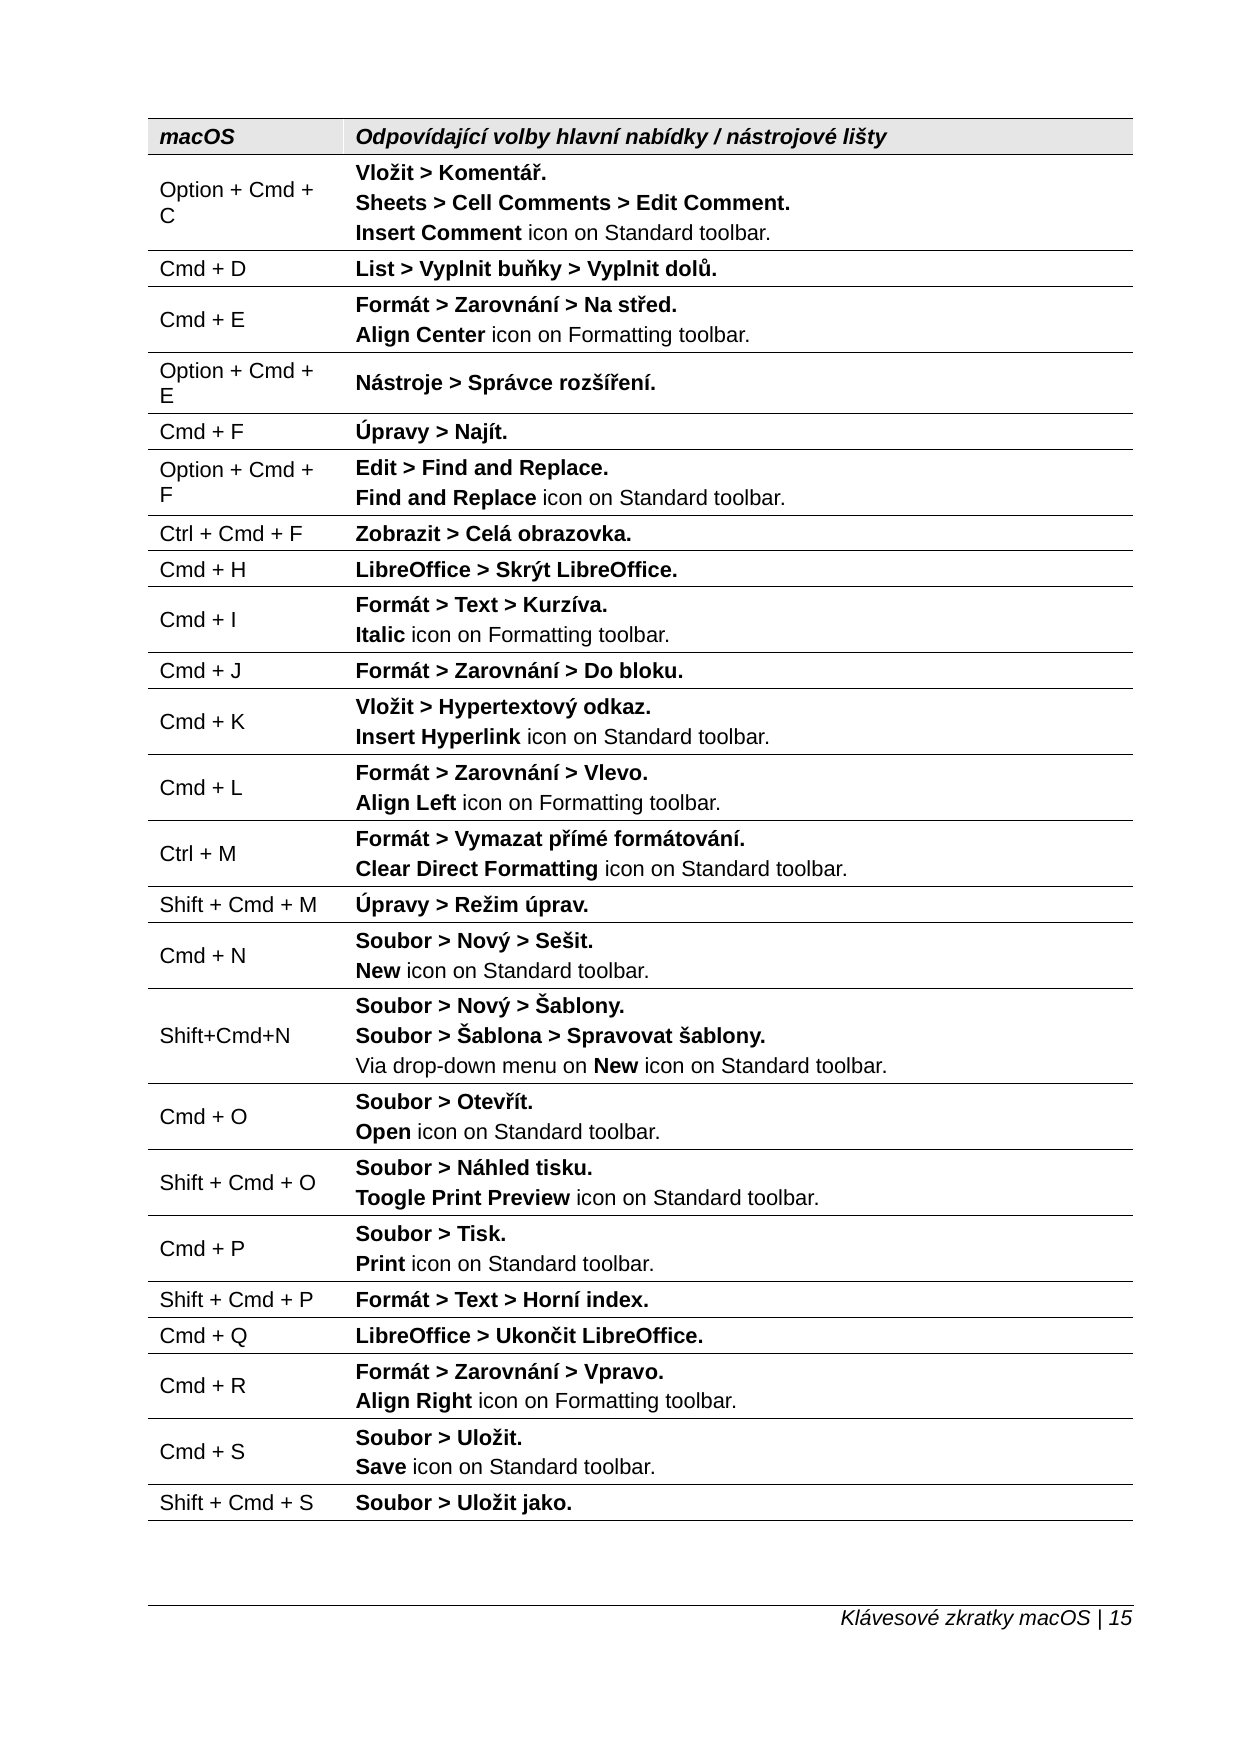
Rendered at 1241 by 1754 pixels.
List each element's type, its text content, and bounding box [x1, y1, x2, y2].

table_cell Cmd + J [148, 653, 343, 688]
table_cell Formát > Zarovnání > Vlevo. Align Left icon on Formatting toolbar. [344, 755, 1133, 820]
table_cell Vložit > Hypertextový odkaz. Insert Hyperlink icon on Standard toolbar. [344, 689, 1133, 754]
table_cell Nástroje > Správce rozšíření. [344, 353, 1133, 413]
table_cell Shift + Cmd + M [148, 887, 343, 922]
table_cell Formát > Vymazat přímé formátování. Clear Direct Formatting icon on Standard toolbar. [344, 821, 1133, 886]
table_cell Cmd + L [148, 755, 343, 820]
table_cell Ctrl + Cmd + F [148, 516, 343, 550]
table_cell Soubor > Náhled tisku. Toogle Print Preview icon on Standard toolbar. [344, 1150, 1133, 1215]
table_cell Option + Cmd + F [148, 450, 343, 514]
table_cell Formát > Zarovnání > Do bloku. [344, 653, 1133, 688]
table_cell Cmd + H [148, 551, 343, 586]
table_cell Soubor > Uložit. Save icon on Standard toolbar. [344, 1419, 1133, 1484]
table_cell LibreOffice > Ukončit LibreOffice. [344, 1318, 1133, 1352]
table_cell Soubor > Uložit jako. [344, 1485, 1133, 1520]
table_cell Cmd + N [148, 923, 343, 987]
table_cell Cmd + P [148, 1216, 343, 1281]
table_cell LibreOffice > Skrýt LibreOffice. [344, 551, 1133, 586]
table_cell Soubor > Otevřít. Open icon on Standard toolbar. [344, 1084, 1133, 1149]
table_cell Shift + Cmd + P [148, 1282, 343, 1317]
table_cell Cmd + R [148, 1354, 343, 1418]
table_cell Option + Cmd + C [148, 155, 343, 250]
table_cell Edit > Find and Replace. Find and Replace icon on Standard toolbar. [344, 450, 1133, 514]
table_cell List > Vyplnit buňky > Vyplnit dolů. [344, 251, 1133, 286]
table_cell Cmd + D [148, 251, 343, 286]
table_cell Vložit > Komentář. Sheets > Cell Comments > Edit Comment. Insert Comment icon on Standard toolbar. [344, 155, 1133, 250]
table_cell Cmd + O [148, 1084, 343, 1149]
table_cell Shift + Cmd + S [148, 1485, 343, 1520]
table_cell Cmd + Q [148, 1318, 343, 1352]
table_cell Formát > Text > Kurzíva. Italic icon on Formatting toolbar. [344, 587, 1133, 652]
table_cell Formát > Text > Horní index. [344, 1282, 1133, 1317]
table_cell Formát > Zarovnání > Na střed. Align Center icon on Formatting toolbar. [344, 287, 1133, 352]
table_cell Formát > Zarovnání > Vpravo. Align Right icon on Formatting toolbar. [344, 1354, 1133, 1418]
table_cell Shift + Cmd + O [148, 1150, 343, 1215]
table_cell Ctrl + M [148, 821, 343, 886]
table_cell Soubor > Nový > Sešit. New icon on Standard toolbar. [344, 923, 1133, 987]
table_cell Cmd + F [148, 414, 343, 449]
table_cell Shift+Cmd+N [148, 989, 343, 1083]
table_header Odpovídající volby hlavní nabídky / nástrojové lišty [344, 119, 1133, 154]
table_header macOS [148, 119, 343, 154]
table_cell Cmd + E [148, 287, 343, 352]
table_cell Zobrazit > Celá obrazovka. [344, 516, 1133, 550]
table_cell Cmd + I [148, 587, 343, 652]
table_cell Option + Cmd + E [148, 353, 343, 413]
table_cell Cmd + K [148, 689, 343, 754]
table_cell Soubor > Nový > Šablony. Soubor > Šablona > Spravovat šablony. Via drop-down menu on New icon on Standard toolbar. [344, 989, 1133, 1083]
table_cell Soubor > Tisk. Print icon on Standard toolbar. [344, 1216, 1133, 1281]
table_cell Úpravy > Najít. [344, 414, 1133, 449]
table_cell Cmd + S [148, 1419, 343, 1484]
table_cell Úpravy > Režim úprav. [344, 887, 1133, 922]
